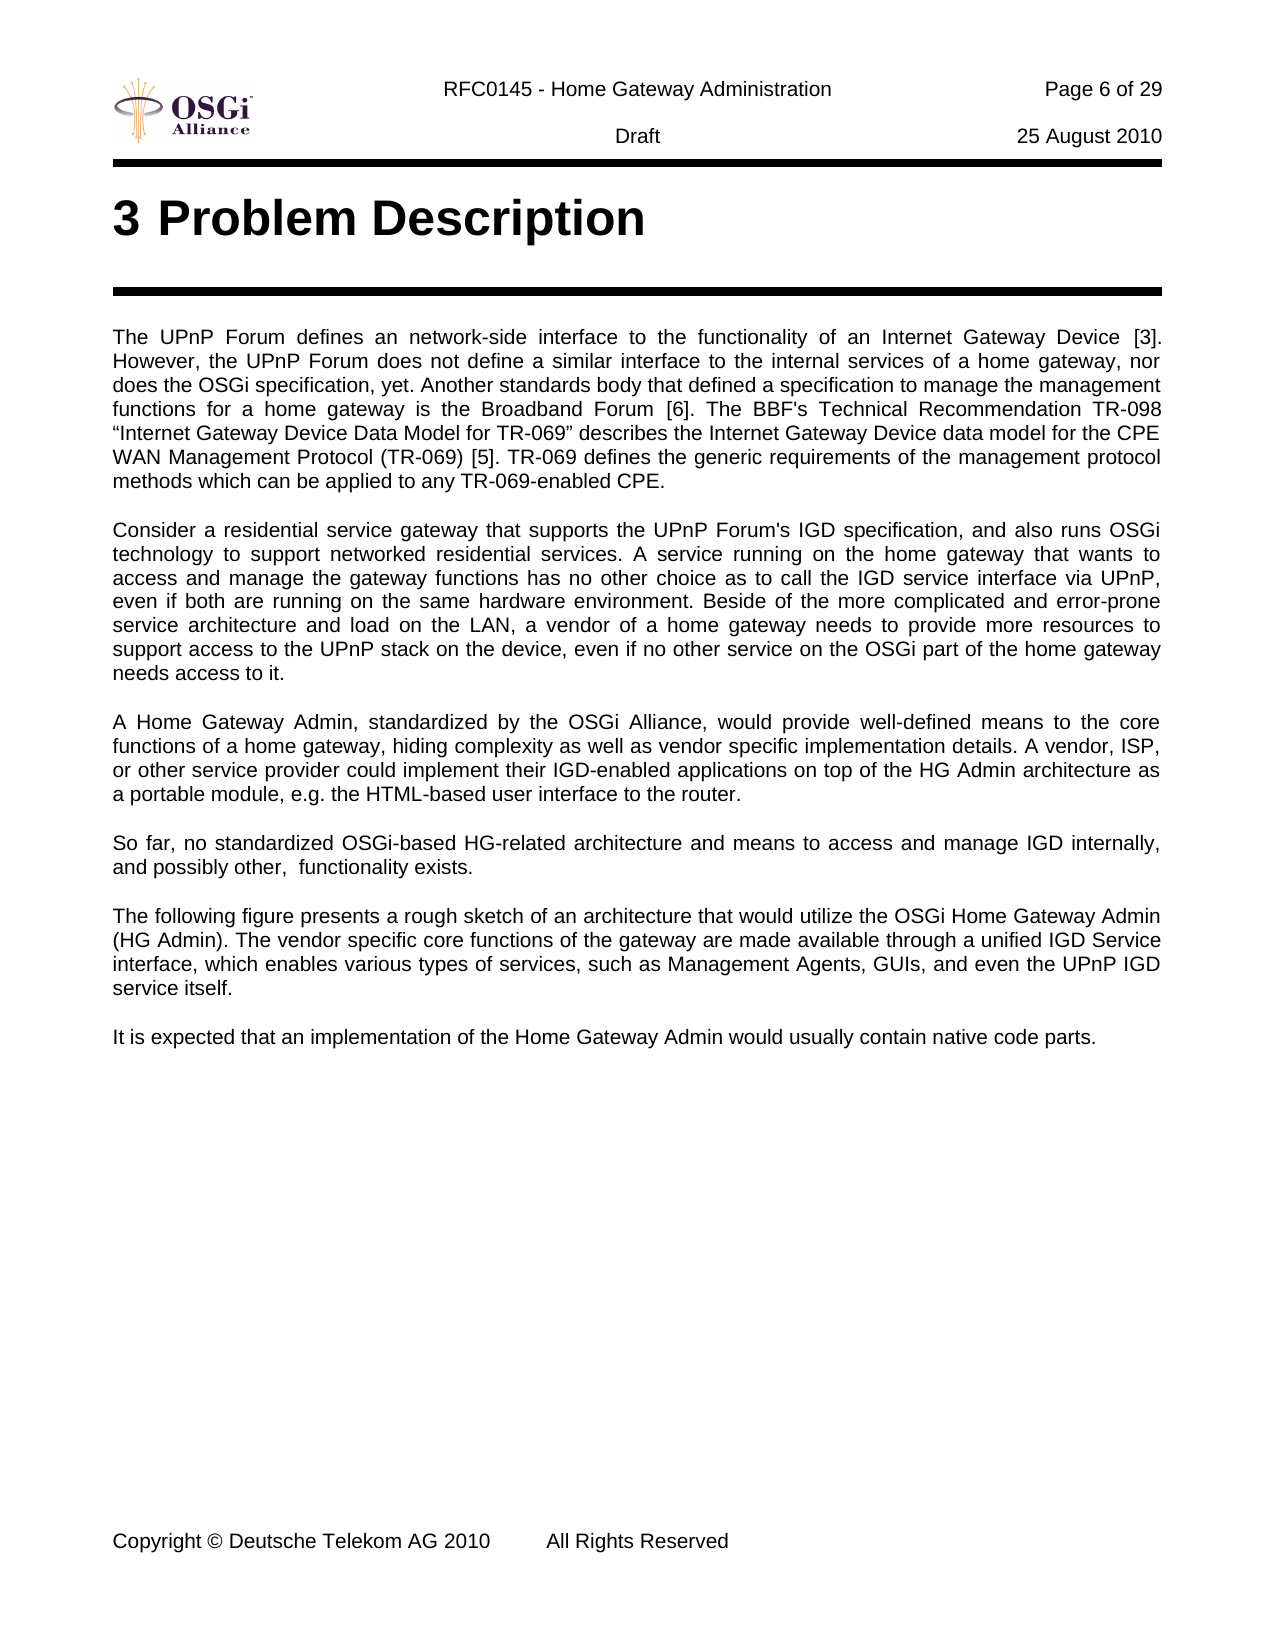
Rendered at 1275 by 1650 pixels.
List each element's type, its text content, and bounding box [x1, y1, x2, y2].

text The following figure presents a rough sketch of an architecture that would utilize the OSGi Home Gateway Admin (HG Admin). The vendor specific core functions of the gateway are made available through a unified IGD Service interface, which enables various types of services, such as Management Agents, GUIs, and even the UPnP IGD service itself. [112, 904, 1162, 1000]
picture [114, 78, 254, 143]
text So far, no standardized OSGi-based HG-related architecture and means to access and manage IGD internally, and possibly other, functionality exists. [112, 831, 1162, 879]
text It is expected that an implementation of the Home Gateway Admin would usually contain native code parts. [112, 1025, 1162, 1049]
subtitle Problem Description [112, 160, 1162, 296]
text The UPnP Forum defines an network-side interface to the functionality of an Internet Gateway Device [3].. However, the UPnP Forum does not define a similar interface to the internal services of a home gateway, nor does the OSGi specification, yet. Another standards body that defined a specification to manage the management functions for a home gateway is the Broadband Forum [6].. The BBF's Technical Recommendation TR-098 “Internet Gateway Device Data Model for TR-069” describes the Internet Gateway Device data model for the CPE WAN Management Protocol (TR-069) [5].. TR-069 defines the generic requirements of the management protocol methods which can be applied to any TR-069-enabled CPE. [112, 325, 1162, 492]
text Consider a residential service gateway that supports the UPnP Forum's IGD specification, and also runs OSGi technology to support networked residential services. A service running on the home gateway that wants to access and manage the gateway functions has no other choice as to call the IGD service interface via UPnP, even if both are running on the same hardware environment. Beside of the more complicated and error-prone service architecture and load on the LAN, a vendor of a home gateway needs to provide more resources to support access to the UPnP stack on the device, even if no other service on the OSGi part of the home gateway needs access to it. [112, 517, 1162, 685]
text A Home Gateway Admin, standardized by the OSGi Alliance, would provide well-defined means to the core functions of a home gateway, hiding complexity as well as vendor specific implementation details. A vendor, ISP, or other service provider could implement their IGD-enabled applications on top of the HG Admin architecture as a portable module, e.g. the HTML-based user interface to the router. [112, 710, 1162, 806]
